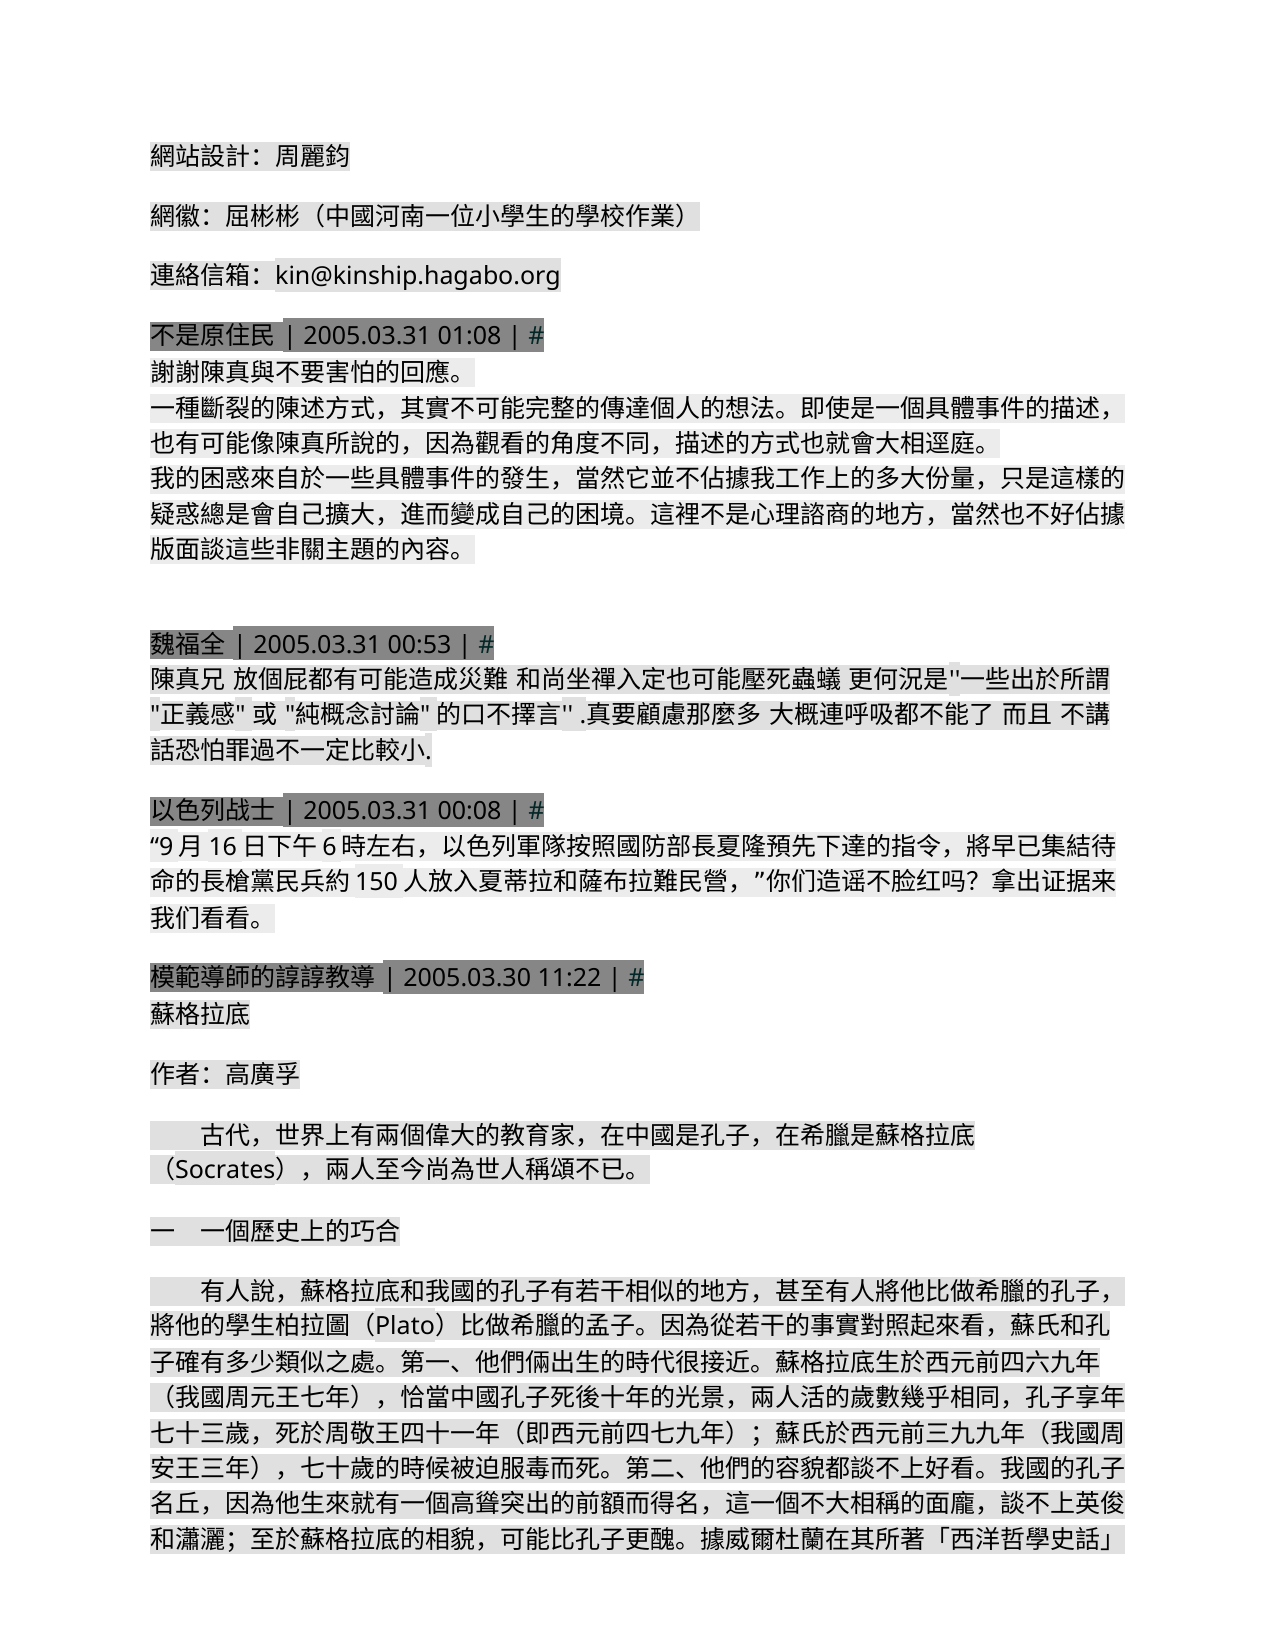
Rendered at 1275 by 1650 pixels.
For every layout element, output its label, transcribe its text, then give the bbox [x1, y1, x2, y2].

text 不是原住民 | 2005.03.31 01:08 | # [150, 317, 1125, 352]
text 網站設計：周麗鈞 [150, 135, 1125, 171]
text 陳真兄 放個屁都有可能造成災難 和尚坐禪入定也可能壓死蟲蟻 更何況是''一些出於所謂 "正義感" 或 "純概念討論" 的口不擇言'' .真要顧慮那麼多 大概連呼吸都不能了 而且 不講話恐怕罪過不一定比較小. [150, 660, 1125, 767]
text 魏福全 | 2005.03.31 00:53 | # [150, 625, 1125, 660]
text 作者：高廣孚 [150, 1054, 1125, 1089]
text 以色列战士 | 2005.03.31 00:08 | # [150, 792, 1125, 827]
text 蘇格拉底 [150, 994, 1125, 1029]
text 有人說，蘇格拉底和我國的孔子有若干相似的地方，甚至有人將他比做希臘的孔子，將他的學生柏拉圖（Plato）比做希臘的孟子。因為從若干的事實對照起來看，蘇氏和孔子確有多少類似之處。第一、他們倆出生的時代很接近。蘇格拉底生於西元前四六九年（我國周元王七年），恰當中國孔子死後十年的光景，兩人活的歲數幾乎相同，孔子享年七十三歲，死於周敬王四十一年（即西元前四七九年）；蘇氏於西元前三九九年（我國周安王三年），七十歲的時候被迫服毒而死。第二、他們的容貌都談不上好看。我國的孔子名丘，因為他生來就有一個高聳突出的前額而得名，這一個不大相稱的面龐，談不上英俊和瀟灑；至於蘇格拉底的相貌，可能比孔子更醜。據威爾杜蘭在其所著「西洋哲學史話」（The Story of Philosophy）裏的記載，說他有光禿的頭，大大的圓臉，深陷的眼眶，寬闊而朝天的鼻子，活像一個挑夫;（註一）。有的書上更說他有一個便便的大腹，如此這般的一幅古怪相，再配上蹣跚的腳步，自然是夠難看的了。第三、他們生的時代也很相似。孔子適在周室式微的春秋時代，五霸跋扈，諸侯兼併，動亂頻仍，民不聊生，他寢不安蓆，栖栖遑遑，周遊列國，思所以行其道。蘇格拉底出生在雅典，當時的希臘半島，也是城邦（City-States）紛立的時代，較強的是雅典和斯巴達，如果沒有外侮的入侵，各城邦間的紛爭總是繼續不斷。第四、他們都是偉大教師的典型。孔子那種憂道不憂貧的精神，和正人心闢邪說的毅力，深印在每個中國人的心中。蘇格拉底在世時，經常批評政治，攻擊詭辯學派，那種至死不屈的精神，同樣深為世人所景仰。孔子的「學不厭，教不倦」的精神，蘇格拉底終日苦口婆心教導雅典青年的熱誠，都不愧是古今教師的楷模！ [150, 1271, 1125, 1554]
text 古代，世界上有兩個偉大的教育家，在中國是孔子，在希臘是蘇格拉底（Socrates），兩人至今尚為世人稱頌不已。 [150, 1114, 1125, 1185]
text 一 一個歷史上的巧合 [150, 1210, 1125, 1246]
text 模範導師的諄諄教導 | 2005.03.30 11:22 | # [150, 958, 1125, 994]
text 謝謝陳真與不要害怕的回應。 一種斷裂的陳述方式，其實不可能完整的傳達個人的想法。即使是一個具體事件的描述，也有可能像陳真所說的，因為觀看的角度不同，描述的方式也就會大相逕庭。 我的困惑來自於一些具體事件的發生，當然它並不佔據我工作上的多大份量，只是這樣的疑惑總是會自己擴大，進而變成自己的困境。這裡不是心理諮商的地方，當然也不好佔據版面談這些非關主題的內容。 [150, 352, 1125, 600]
text 連絡信箱：kin@kinship.hagabo.org [150, 256, 1125, 292]
text 網徽：屈彬彬（中國河南一位小學生的學校作業） [150, 196, 1125, 231]
text “9月16日下午6時左右，以色列軍隊按照國防部長夏隆預先下達的指令，將早已集結待命的長槍黨民兵約150人放入夏蒂拉和薩布拉難民營，”你们造谣不脸红吗？拿出证据来我们看看。 [150, 827, 1125, 933]
